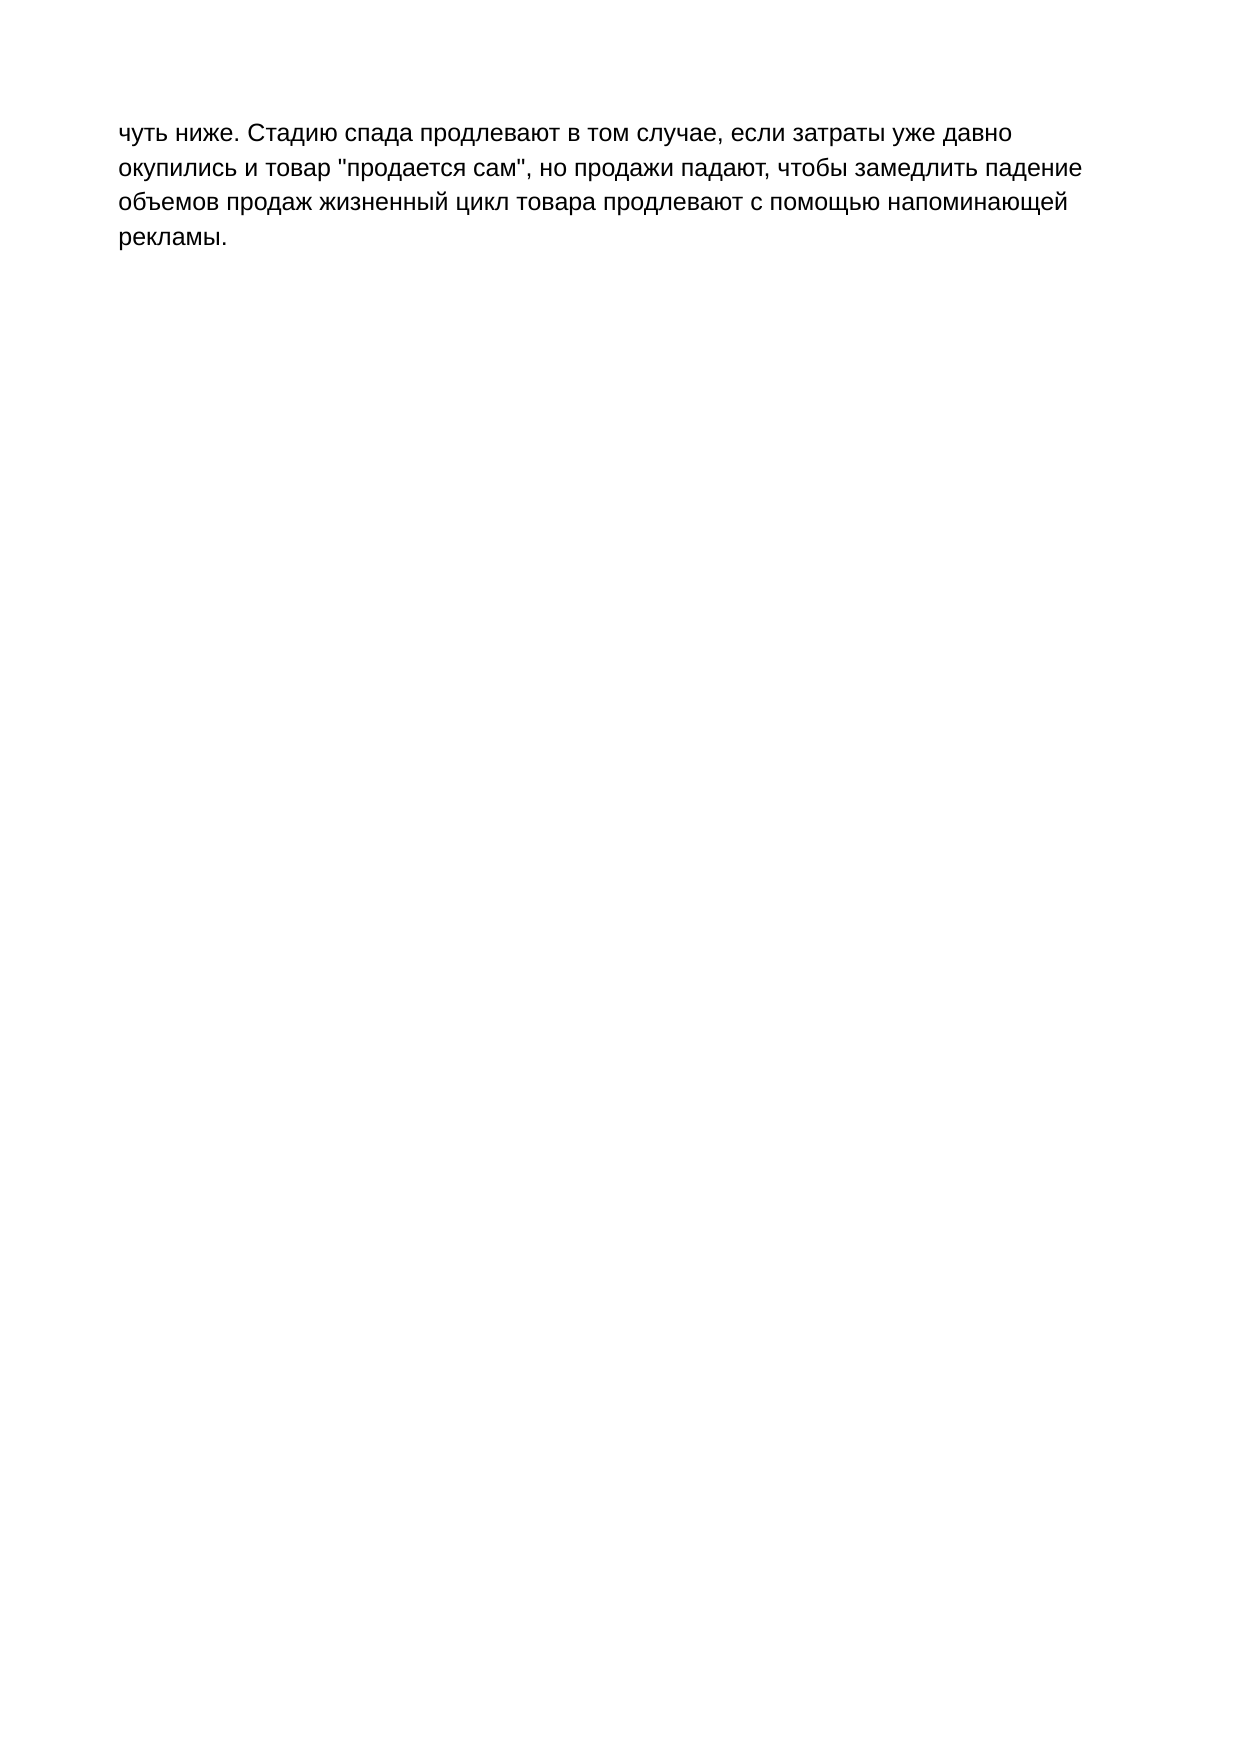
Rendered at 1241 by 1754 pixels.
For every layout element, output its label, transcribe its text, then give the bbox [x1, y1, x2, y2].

text чуть ниже. Стадию спада продлевают в том случае, если затраты уже давно окупились и товар "продается сам", но продажи падают, чтобы замедлить падение объемов продаж жизненный цикл товара продлевают с помощью напоминающей рекламы. [118, 118, 1122, 365]
